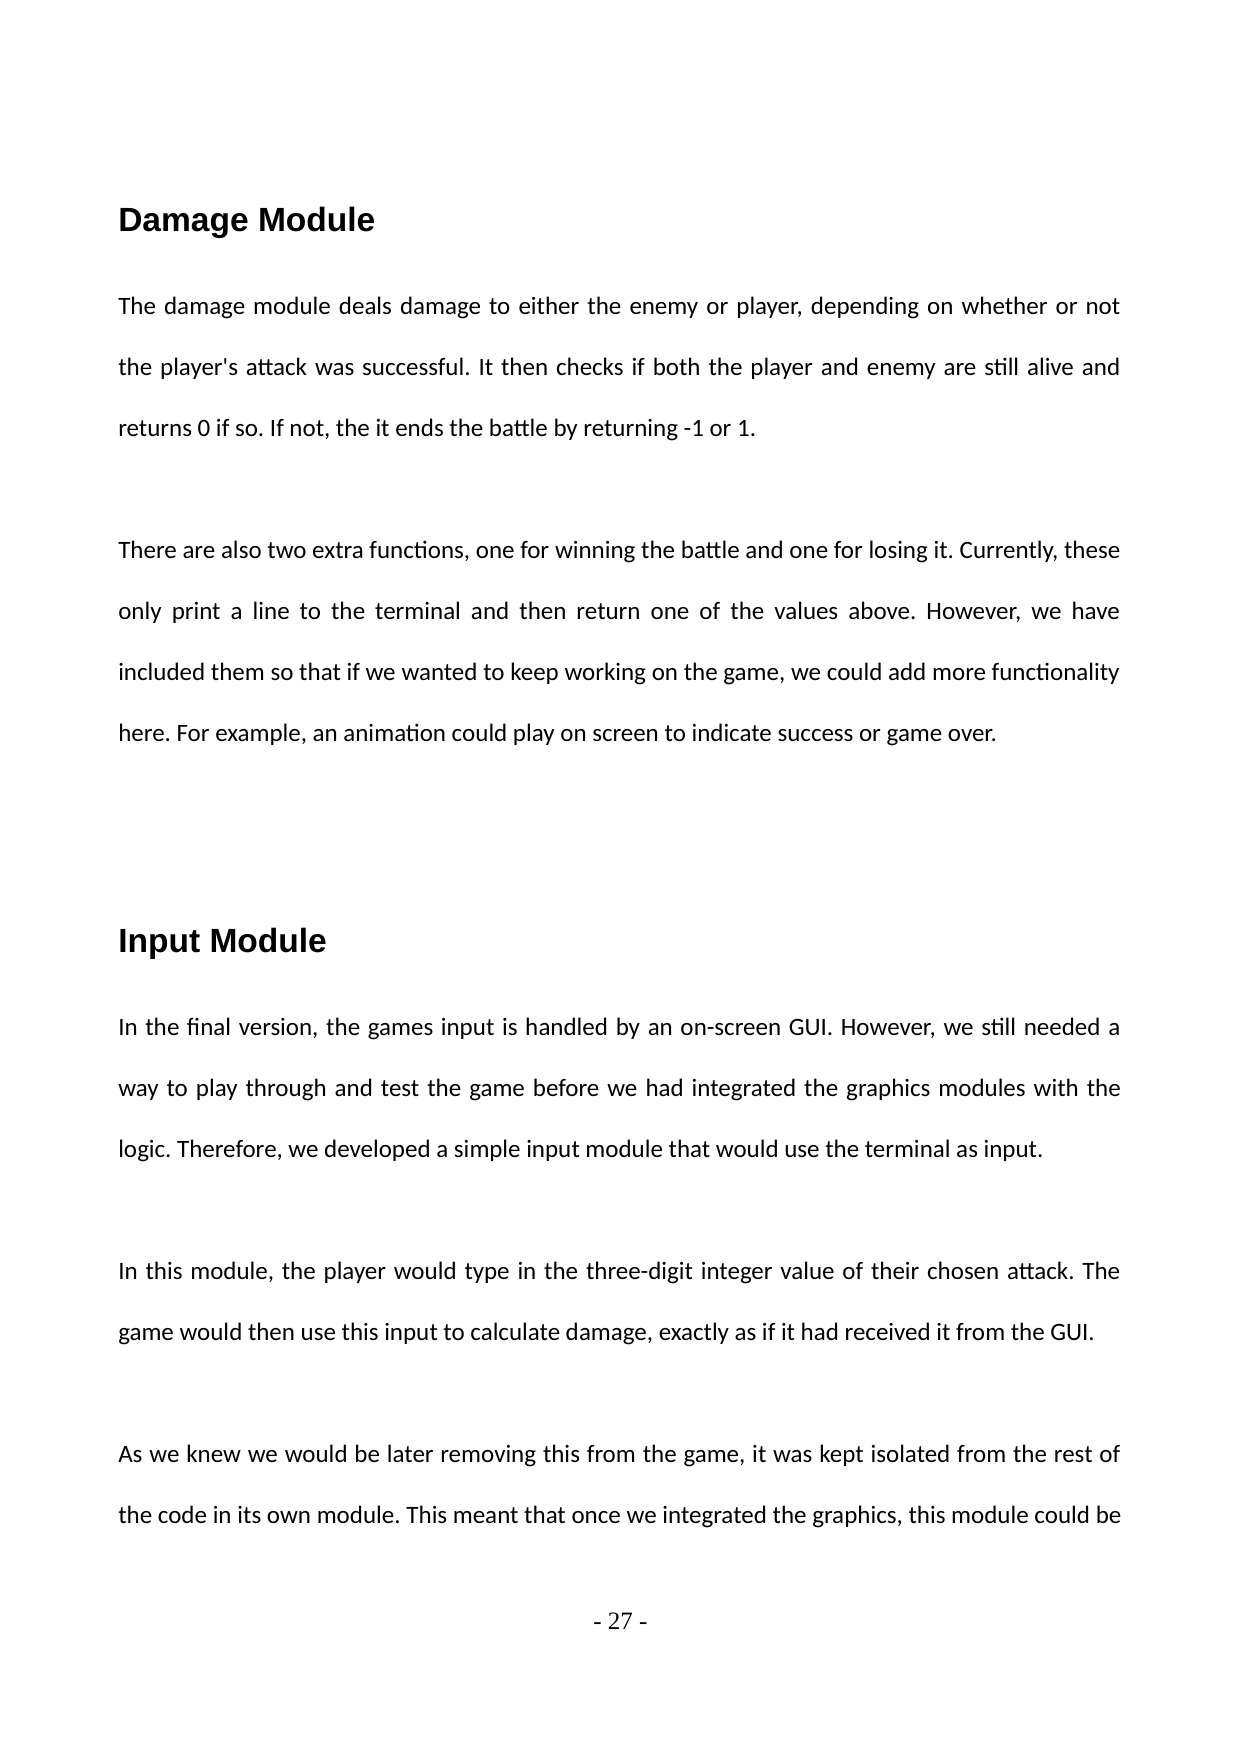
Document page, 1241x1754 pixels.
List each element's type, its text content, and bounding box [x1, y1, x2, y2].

text There are also two extra functions, one for winning the battle and one for losing it. Currently, these only print a line to the terminal and then return one of the values above. However, we have included them so that if we wanted to keep working on the game, we could add more functionality here. For example, an animation could play on screen to indicate success or game over. [118, 534, 1122, 748]
text In the final version, the games input is handled by an on-screen GUI. However, we still needed a way to play through and test the game before we had integrated the graphics modules with the logic. Therefore, we developed a simple input module that would use the terminal as input. [118, 1011, 1122, 1163]
subtitle Input Module [118, 921, 1122, 960]
text The damage module deals damage to either the enemy or player, depending on whether or not the player's attack was successful. It then checks if both the player and enemy are still alive and returns 0 if so. If not, the it ends the battle by returning -1 or 1. [118, 290, 1122, 442]
subtitle Damage Module [118, 200, 1122, 239]
text As we knew we would be later removing this from the game, it was kept isolated from the rest of the code in its own module. This meant that once we integrated the graphics, this module could be [118, 1438, 1122, 1530]
text In this module, the player would type in the three-digit integer value of their chosen attack. The game would then use this input to calculate damage, exactly as if it had received it from the GUI. [118, 1255, 1122, 1347]
